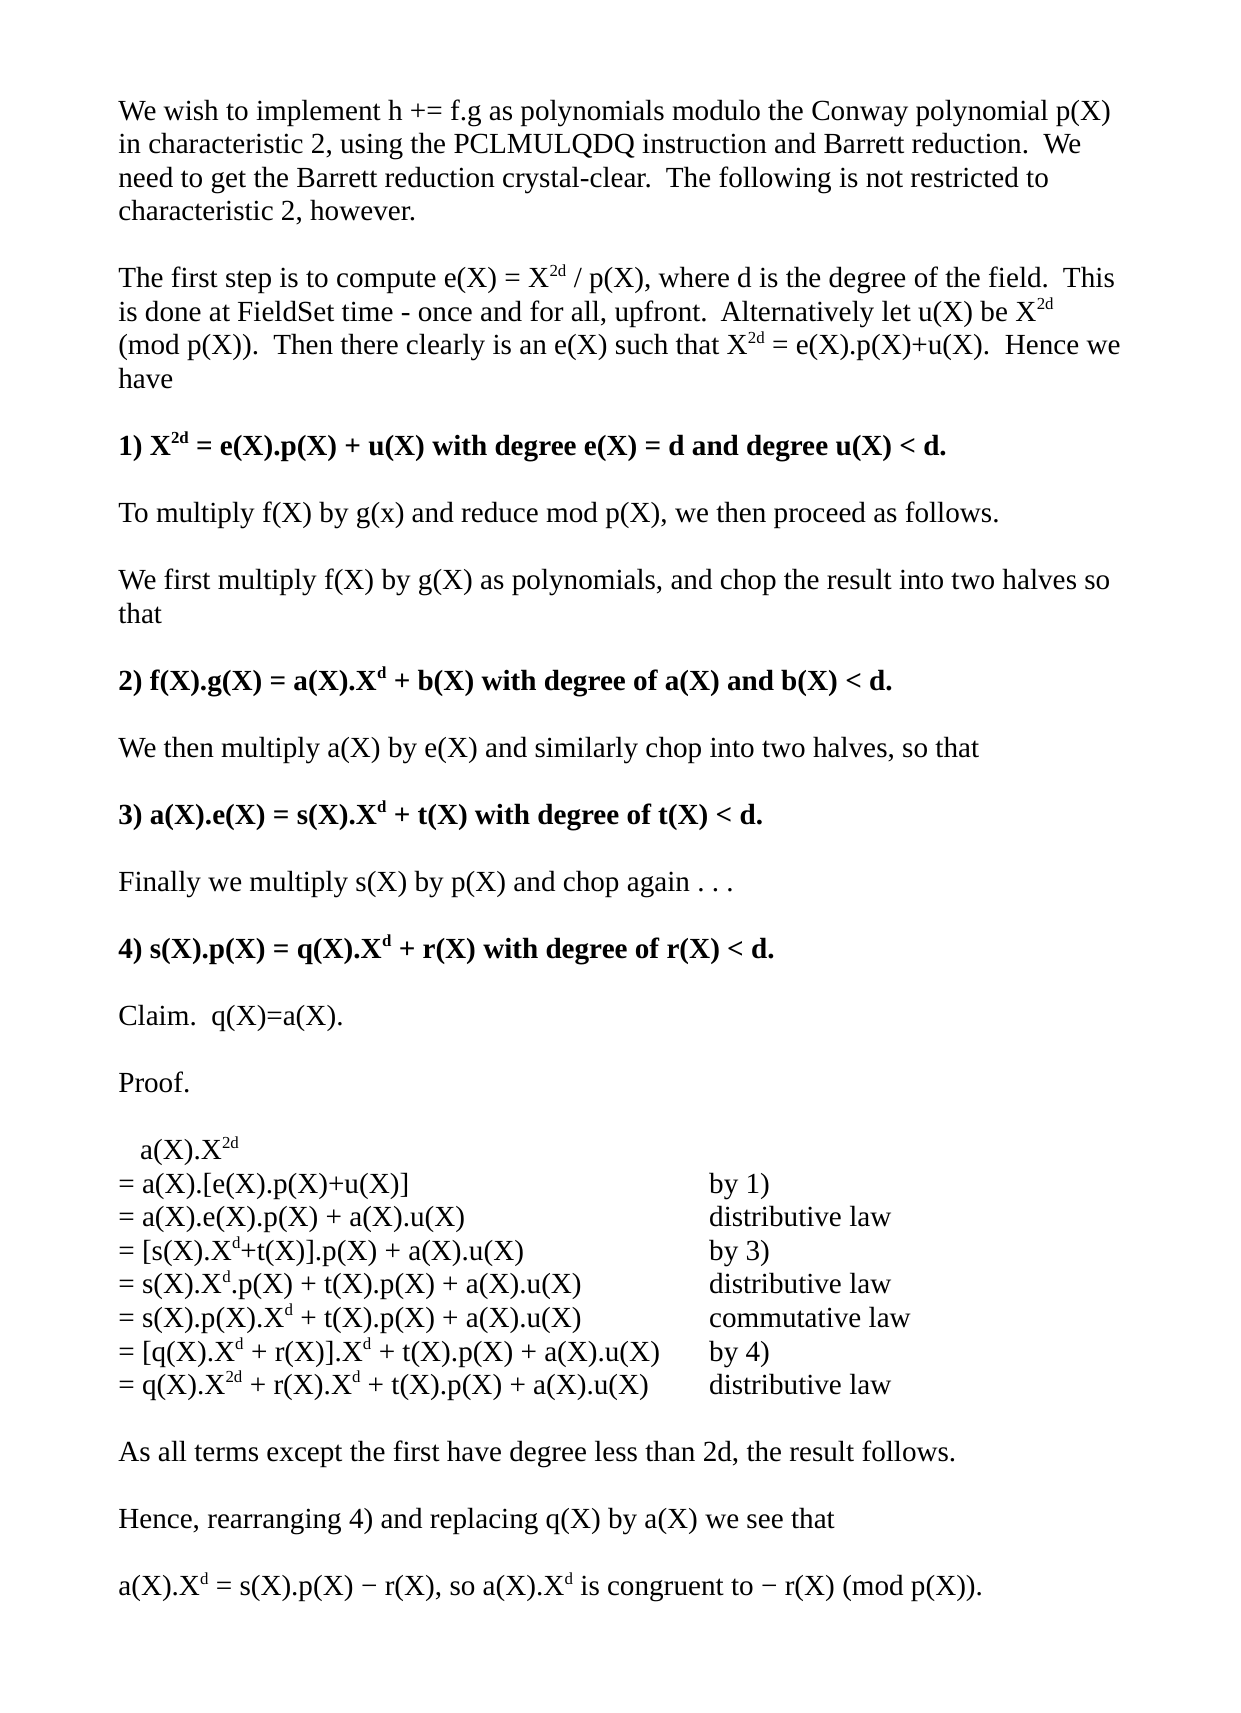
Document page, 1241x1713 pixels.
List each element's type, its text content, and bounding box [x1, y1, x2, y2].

text = s(X).p(X).Xd + t(X).p(X) + a(X).u(X) commutative law [118, 1300, 1122, 1334]
text Finally we multiply s(X) by p(X) and chop again . . . [118, 864, 1122, 898]
text 2) f(X).g(X) = a(X).Xd + b(X) with degree of a(X) and b(X) < d. [118, 663, 1122, 696]
text = [q(X).Xd + r(X)].Xd + t(X).p(X) + a(X).u(X) by 4) [118, 1334, 1122, 1367]
text To multiply f(X) by g(x) and reduce mod p(X), we then proceed as follows. [118, 495, 1122, 529]
text 3) a(X).e(X) = s(X).Xd + t(X) with degree of t(X) < d. [118, 797, 1122, 831]
text We first multiply f(X) by g(X) as polynomials, and chop the result into two halves so that [118, 562, 1122, 629]
text 4) s(X).p(X) = q(X).Xd + r(X) with degree of r(X) < d. [118, 931, 1122, 965]
text Hence, rearranging 4) and replacing q(X) by a(X) we see that [118, 1501, 1122, 1535]
text = a(X).e(X).p(X) + a(X).u(X) distributive law [118, 1199, 1122, 1233]
text = a(X).[e(X).p(X)+u(X)] by 1) [118, 1166, 1122, 1199]
text a(X).Xd = s(X).p(X) − r(X), so a(X).Xd is congruent to − r(X) (mod p(X)). [118, 1568, 1122, 1602]
text Claim. q(X)=a(X). [118, 998, 1122, 1032]
text We wish to implement h += f.g as polynomials modulo the Conway polynomial p(X) in characteristic 2, using the PCLMULQDQ instruction and Barrett reduction. We need to get the Barrett reduction crystal-clear. The following is not restricted to characteristic 2, however. [118, 93, 1122, 227]
text We then multiply a(X) by e(X) and similarly chop into two halves, so that [118, 730, 1122, 763]
text 1) X2d = e(X).p(X) + u(X) with degree e(X) = d and degree u(X) < d. [118, 428, 1122, 462]
text a(X).X2d [118, 1132, 1122, 1166]
text = [s(X).Xd+t(X)].p(X) + a(X).u(X) by 3) [118, 1233, 1122, 1267]
text As all terms except the first have degree less than 2d, the result follows. [118, 1434, 1122, 1468]
text The first step is to compute e(X) = X2d / p(X), where d is the degree of the field. This is done at FieldSet time - once and for all, upfront. Alternatively let u(X) be X2d (mod p(X)). Then there clearly is an e(X) such that X2d = e(X).p(X)+u(X). Hence we have [118, 260, 1122, 394]
text Proof. [118, 1065, 1122, 1099]
text = s(X).Xd.p(X) + t(X).p(X) + a(X).u(X) distributive law [118, 1267, 1122, 1300]
text = q(X).X2d + r(X).Xd + t(X).p(X) + a(X).u(X) distributive law [118, 1367, 1122, 1401]
